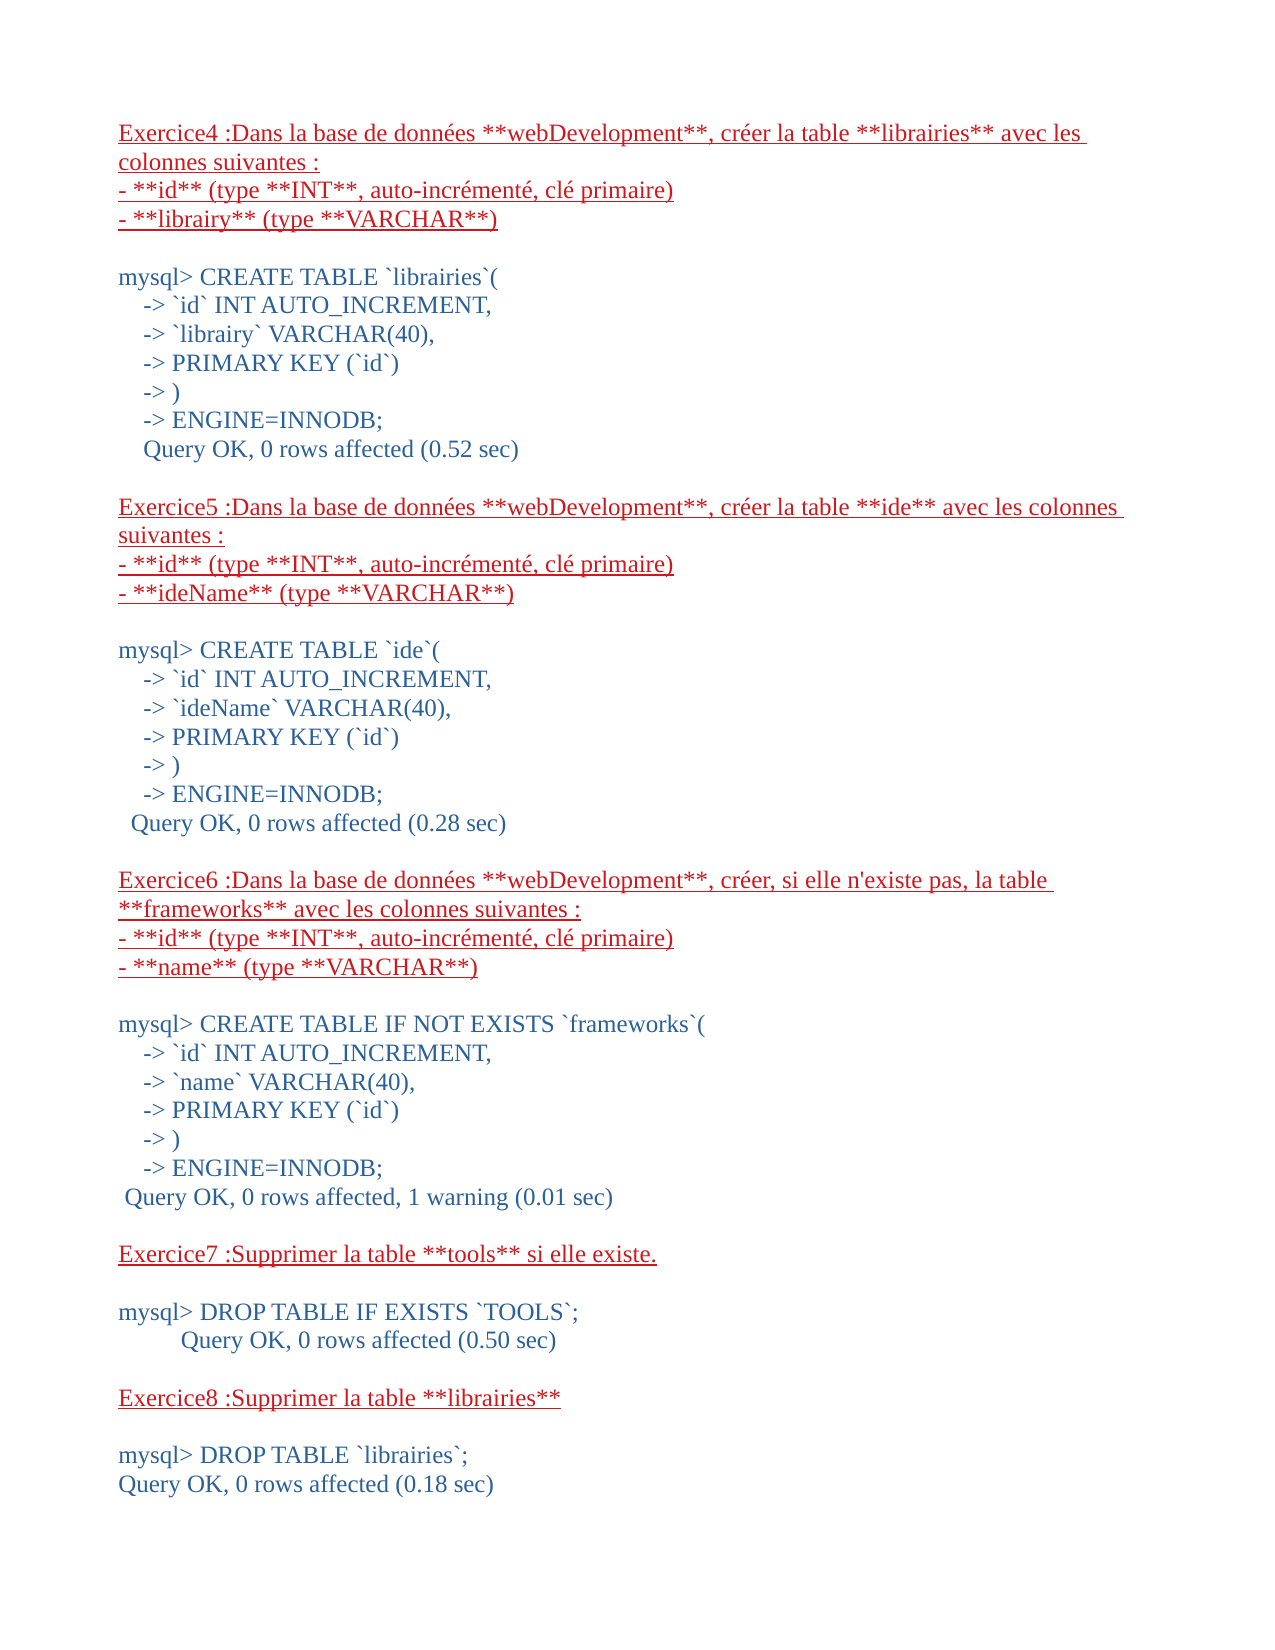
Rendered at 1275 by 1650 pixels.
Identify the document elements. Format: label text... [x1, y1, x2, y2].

text Exercice6 :Dans la base de données **webDevelopment**, créer, si elle n'existe pas, la table **frameworks** avec les colonnes suivantes : [118, 866, 1157, 923]
text -> PRIMARY KEY (`id`) [118, 1096, 1157, 1124]
text -> PRIMARY KEY (`id`) [118, 722, 1157, 751]
text -> `id` INT AUTO_INCREMENT, [118, 1038, 1157, 1067]
text - **id** (type **INT**, auto-incrémenté, clé primaire) [118, 923, 1157, 952]
text -> `id` INT AUTO_INCREMENT, [118, 664, 1157, 693]
text -> PRIMARY KEY (`id`) [118, 348, 1157, 377]
text - **id** (type **INT**, auto-incrémenté, clé primaire) [118, 176, 1157, 204]
text - **id** (type **INT**, auto-incrémenté, clé primaire) [118, 549, 1157, 578]
text -> ) [118, 751, 1157, 779]
text - **librairy** (type **VARCHAR**) [118, 204, 1157, 233]
text -> `librairy` VARCHAR(40), [118, 319, 1157, 348]
text Query OK, 0 rows affected (0.18 sec) [118, 1469, 1157, 1498]
text -> `name` VARCHAR(40), [118, 1067, 1157, 1096]
text Query OK, 0 rows affected (0.52 sec) [118, 434, 1157, 463]
text mysql> DROP TABLE IF EXISTS `TOOLS`; [118, 1297, 1157, 1326]
text mysql> CREATE TABLE `librairies`( [118, 262, 1157, 291]
text -> ENGINE=INNODB; [118, 779, 1157, 808]
text - **name** (type **VARCHAR**) [118, 952, 1157, 981]
text mysql> DROP TABLE `librairies`; [118, 1441, 1157, 1469]
text -> `id` INT AUTO_INCREMENT, [118, 291, 1157, 319]
text Exercice5 :Dans la base de données **webDevelopment**, créer la table **ide** avec les colonnes suivantes : [118, 492, 1157, 549]
text Exercice4 :Dans la base de données **webDevelopment**, créer la table **librairies** avec les colonnes suivantes : [118, 118, 1157, 176]
text Exercice7 :Supprimer la table **tools** si elle existe. [118, 1239, 1157, 1268]
text Query OK, 0 rows affected (0.28 sec) [118, 808, 1157, 837]
text mysql> CREATE TABLE `ide`( [118, 636, 1157, 664]
text -> ) [118, 377, 1157, 406]
text -> ENGINE=INNODB; [118, 1153, 1157, 1182]
text - **ideName** (type **VARCHAR**) [118, 578, 1157, 607]
text Query OK, 0 rows affected, 1 warning (0.01 sec) [118, 1182, 1157, 1211]
text -> `ideName` VARCHAR(40), [118, 693, 1157, 722]
text -> ENGINE=INNODB; [118, 406, 1157, 434]
text Query OK, 0 rows affected (0.50 sec) [118, 1326, 1157, 1354]
text Exercice8 :Supprimer la table **librairies** [118, 1383, 1157, 1412]
text mysql> CREATE TABLE IF NOT EXISTS `frameworks`( [118, 1009, 1157, 1038]
text -> ) [118, 1124, 1157, 1153]
